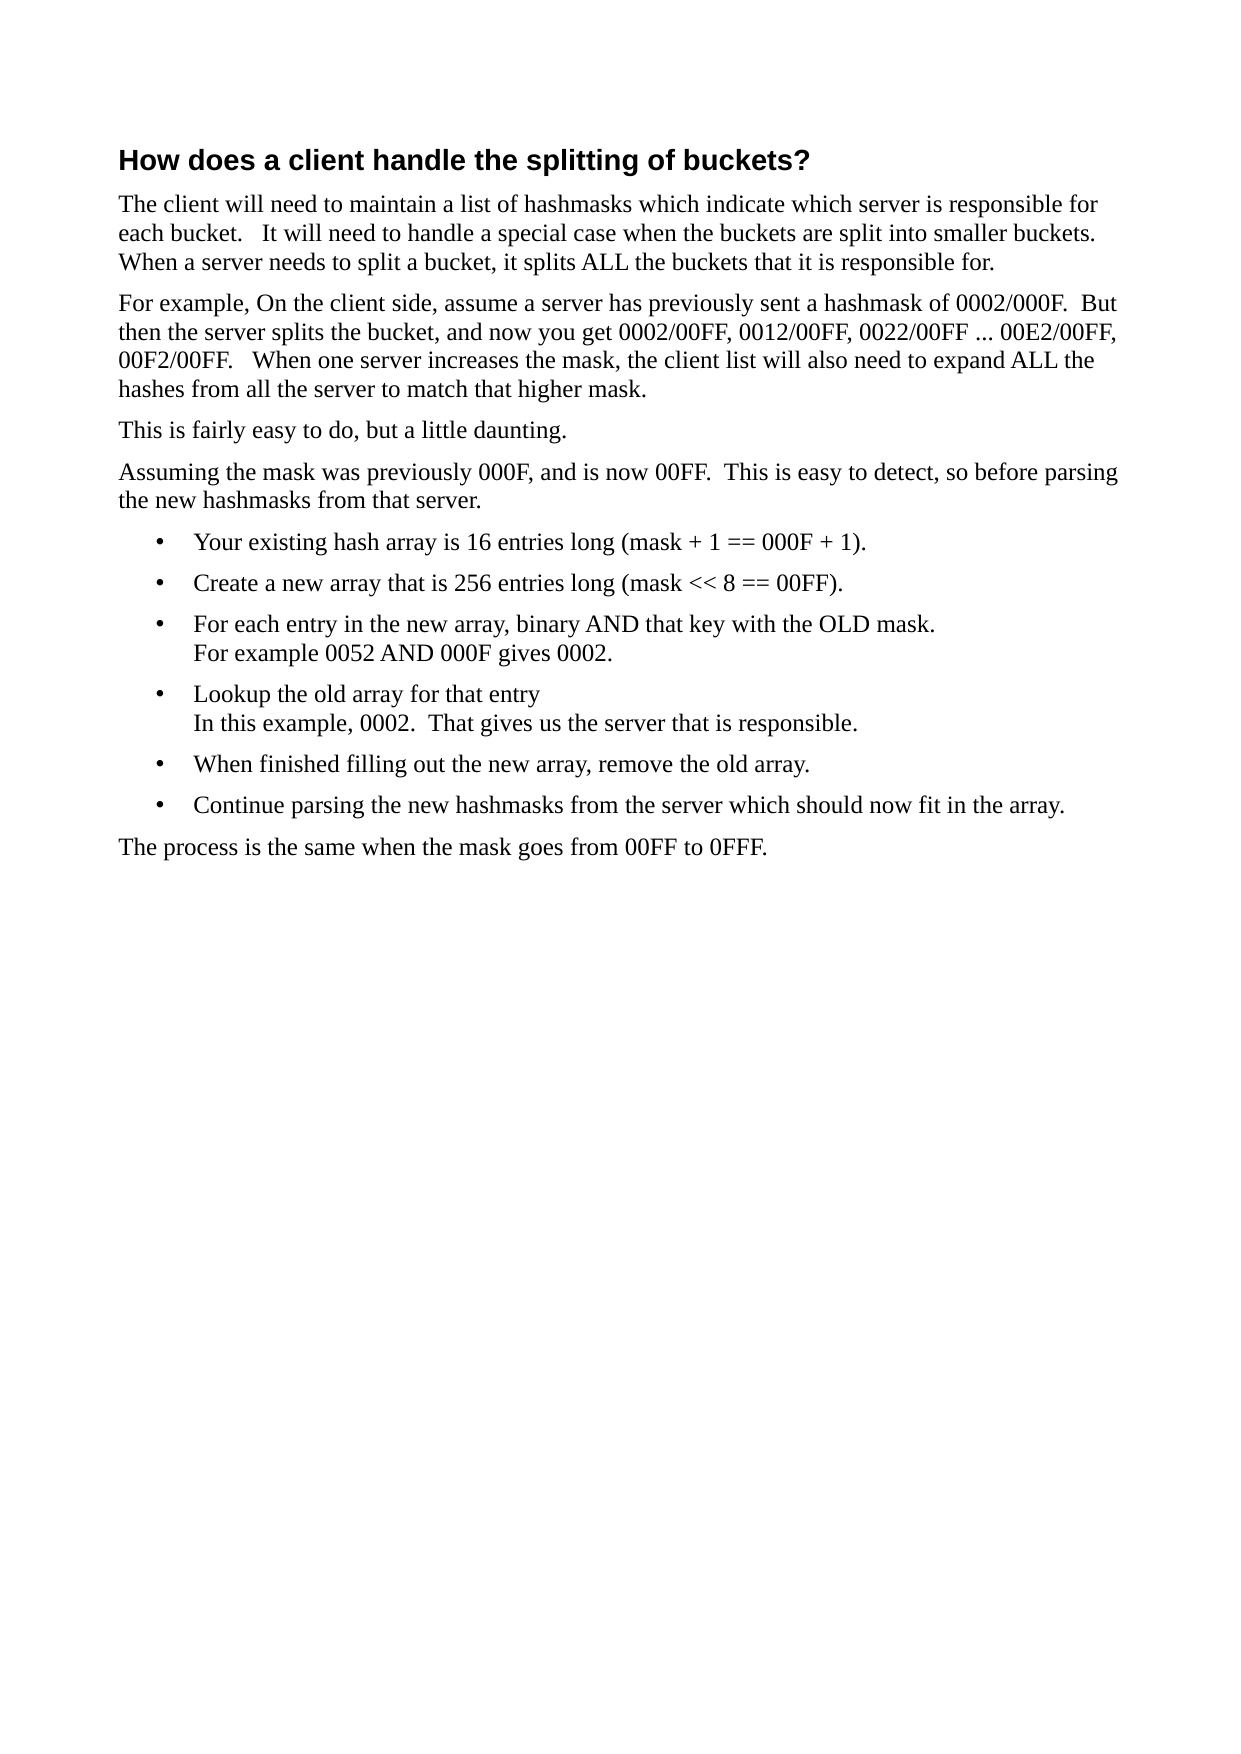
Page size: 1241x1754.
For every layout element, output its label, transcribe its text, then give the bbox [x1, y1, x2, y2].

text For example, On the client side, assume a server has previously sent a hashmask of 0002/000F. But then the server splits the bucket, and now you get 0002/00FF, 0012/00FF, 0022/00FF ... 00E2/00FF, 00F2/00FF. When one server increases the mask, the client list will also need to expand ALL the hashes from all the server to match that higher mask. [118, 288, 1122, 403]
list When finished filling out the new array, remove the old array. [156, 749, 1122, 778]
text The client will need to maintain a list of hashmasks which indicate which server is responsible for each bucket. It will need to handle a special case when the buckets are split into smaller buckets. When a server needs to split a bucket, it splits ALL the buckets that it is responsible for. [118, 189, 1122, 275]
text This is fairly easy to do, but a little daunting. [118, 415, 1122, 444]
list For each entry in the new array, binary AND that key with the OLD mask. For example 0052 AND 000F gives 0002. [156, 609, 1122, 667]
list Lookup the old array for that entry In this example, 0002. That gives us the server that is responsible. [156, 679, 1122, 737]
text Assuming the mask was previously 000F, and is now 00FF. This is easy to detect, so before parsing the new hashmasks from that server. [118, 457, 1122, 514]
subtitle How does a client handle the splitting of buckets? [118, 143, 1122, 177]
text The process is the same when the mask goes from 00FF to 0FFF. [118, 832, 1122, 860]
list Your existing hash array is 16 entries long (mask + 1 == 000F + 1). [156, 527, 1122, 555]
list Continue parsing the new hashmasks from the server which should now fit in the array. [156, 790, 1122, 819]
list Create a new array that is 256 entries long (mask << 8 == 00FF). [156, 568, 1122, 597]
